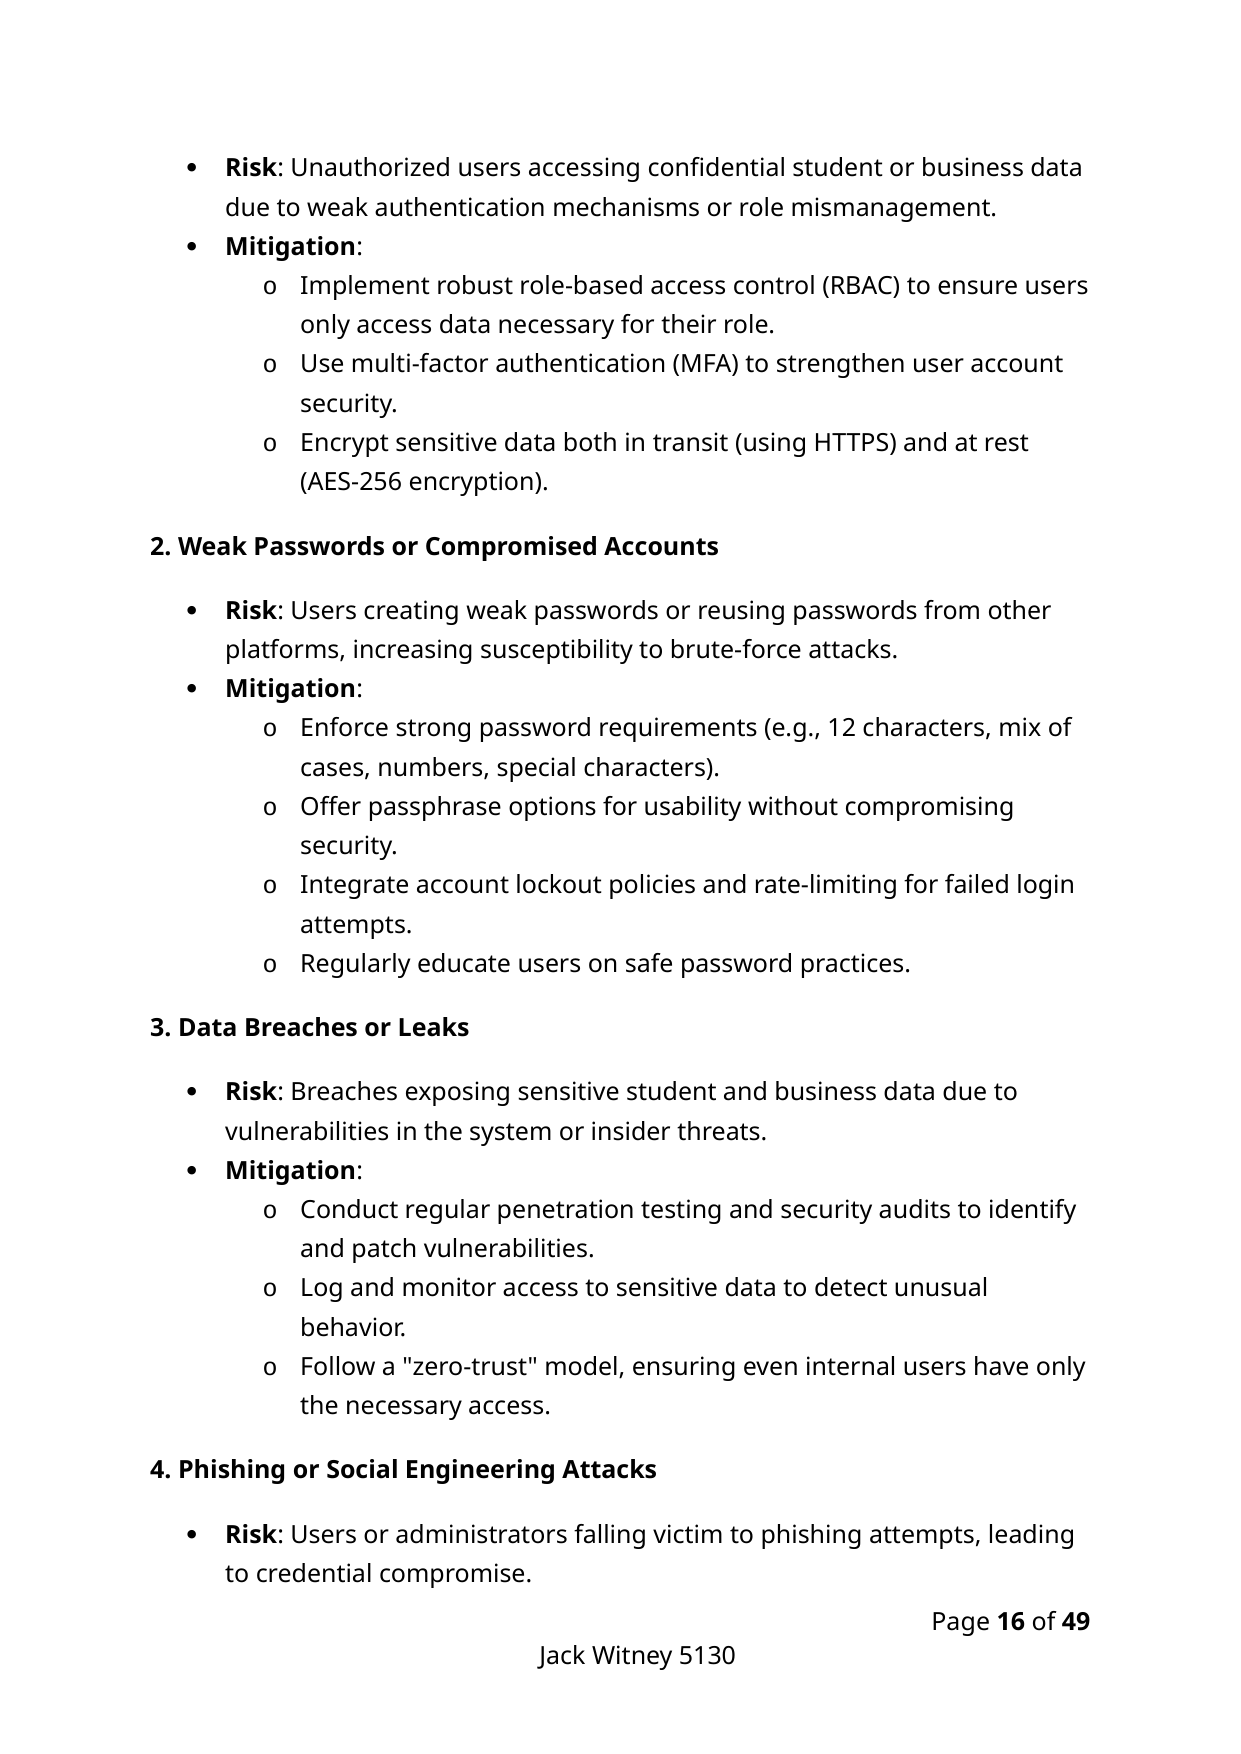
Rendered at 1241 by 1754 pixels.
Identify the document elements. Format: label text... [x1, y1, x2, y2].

list Risk: Users creating weak passwords or reusing passwords from other platforms, increasing susceptibility to brute-force attacks. [187, 592, 1090, 666]
list Conduct regular penetration testing and security audits to identify and patch vulnerabilities. [262, 1191, 1090, 1265]
list Implement robust role-based access control (RBAC) to ensure users only access data necessary for their role. [262, 267, 1090, 341]
text 3. Data Breaches or Leaks [150, 1010, 1090, 1044]
list Risk: Breaches exposing sensitive student and business data due to vulnerabilities in the system or insider threats. [187, 1074, 1090, 1147]
list Enforce strong password requirements (e.g., 12 characters, mix of cases, numbers, special characters). [262, 710, 1090, 783]
text 2. Weak Passwords or Compromised Accounts [150, 528, 1090, 562]
list Offer passphrase options for usability without compromising security. [262, 788, 1090, 862]
list Follow a "zero-trust" model, ensuring even internal users have only the necessary access. [262, 1348, 1090, 1422]
text 4. Phishing or Social Engineering Attacks [150, 1452, 1090, 1486]
list Mitigation: [187, 671, 1090, 705]
list Use multi-factor authentication (MFA) to strengthen user account security. [262, 346, 1090, 419]
list Regularly educate users on safe password practices. [262, 945, 1090, 980]
list Mitigation: [187, 1152, 1090, 1186]
list Risk: Unauthorized users accessing confidential student or business data due to weak authentication mechanisms or role mismanagement. [187, 150, 1090, 223]
list Encrypt sensitive data both in transit (using HTTPS) and at rest (AES-256 encryption). [262, 424, 1090, 498]
list Integrate account lockout policies and rate-limiting for failed login attempts. [262, 867, 1090, 940]
list Log and monitor access to sensitive data to detect unusual behavior. [262, 1270, 1090, 1343]
list Risk: Users or administrators falling victim to phishing attempts, leading to credential compromise. [187, 1516, 1090, 1589]
list Mitigation: [187, 228, 1090, 262]
